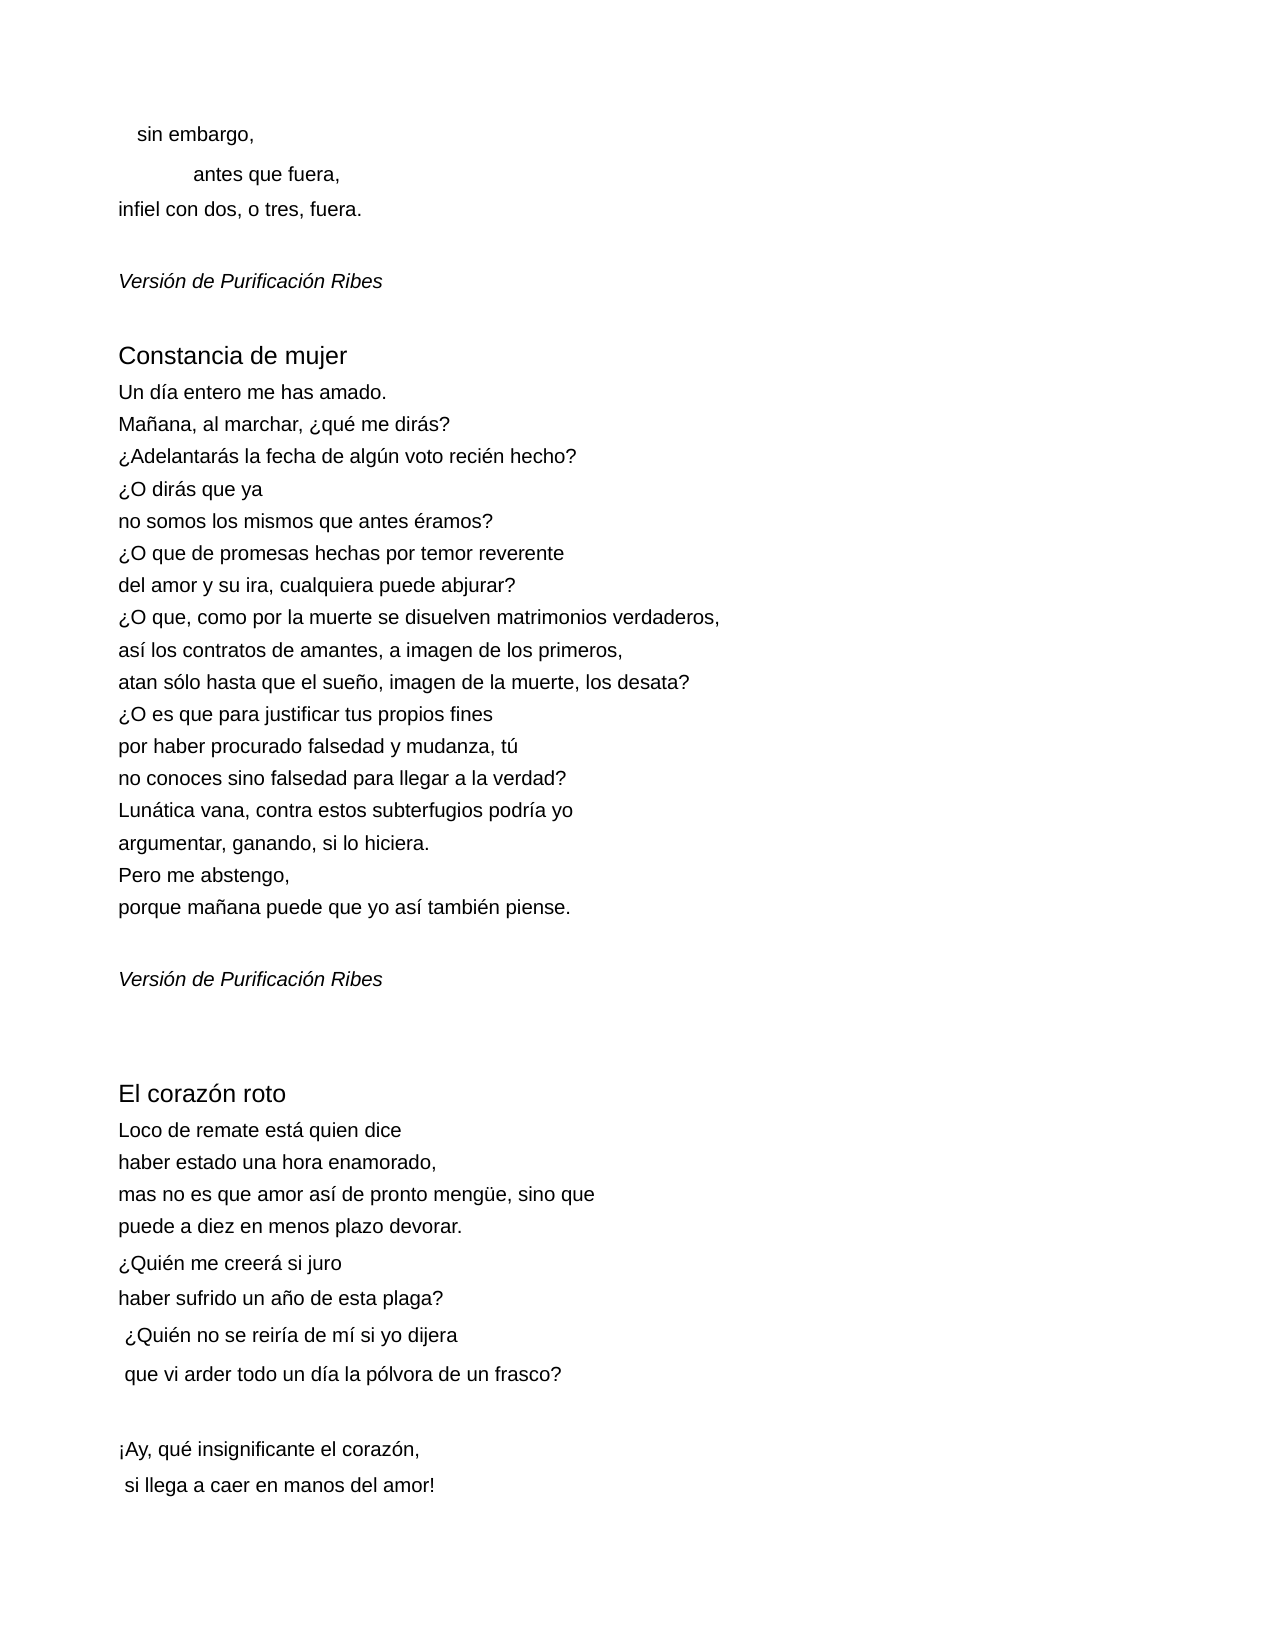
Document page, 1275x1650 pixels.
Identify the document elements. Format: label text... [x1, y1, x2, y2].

text no conoces sino falsedad para llegar a la verdad? [118, 767, 1157, 790]
text mas no es que amor así de pronto mengüe, sino que [118, 1182, 1157, 1206]
text Constancia de mujer [118, 341, 1157, 369]
text Pero me abstengo, [118, 863, 1157, 887]
text porque mañana puede que yo así también piense. [118, 895, 1157, 919]
text haber estado una hora enamorado, [118, 1150, 1157, 1174]
text antes que fuera, [118, 158, 1157, 186]
text Versión de Purificación Ribes [118, 269, 1157, 292]
text así los contratos de amantes, a imagen de los primeros, [118, 638, 1157, 661]
text ¿O es que para justificar tus propios fines [118, 702, 1157, 726]
text que vi arder todo un día la pólvora de un frasco? [118, 1358, 1157, 1387]
text por haber procurado falsedad y mudanza, tú [118, 734, 1157, 758]
text del amor y su ira, cualquiera puede abjurar? [118, 573, 1157, 597]
text si llega a caer en manos del amor! [118, 1469, 1157, 1498]
text haber sufrido un año de esta plaga? [118, 1286, 1157, 1310]
text Mañana, al marchar, ¿qué me dirás? [118, 413, 1157, 436]
text puede a diez en menos plazo devorar. [118, 1215, 1157, 1238]
text Versión de Purificación Ribes [118, 967, 1157, 991]
text Un día entero me has amado. [118, 380, 1157, 404]
text ¿O que de promesas hechas por temor reverente [118, 541, 1157, 565]
text sin embargo, [118, 118, 1157, 147]
text argumentar, ganando, si lo hiciera. [118, 831, 1157, 854]
text El corazón roto [118, 1078, 1157, 1107]
text Loco de remate está quien dice [118, 1118, 1157, 1141]
text ¡Ay, qué insignificante el corazón, [118, 1437, 1157, 1461]
text ¿Adelantarás la fecha de algún voto recién hecho? [118, 445, 1157, 468]
text ¿O dirás que ya [118, 477, 1157, 500]
text ¿O que, como por la muerte se disuelven matrimonios verdaderos, [118, 606, 1157, 629]
text atan sólo hasta que el sueño, imagen de la muerte, los desata? [118, 670, 1157, 693]
text Lunática vana, contra estos subterfugios podría yo [118, 799, 1157, 822]
text ¿Quién me creerá si juro [118, 1247, 1157, 1276]
text no somos los mismos que antes éramos? [118, 509, 1157, 532]
text ¿Quién no se reiría de mí si yo dijera [118, 1319, 1157, 1347]
text infiel con dos, o tres, fuera. [118, 197, 1157, 221]
